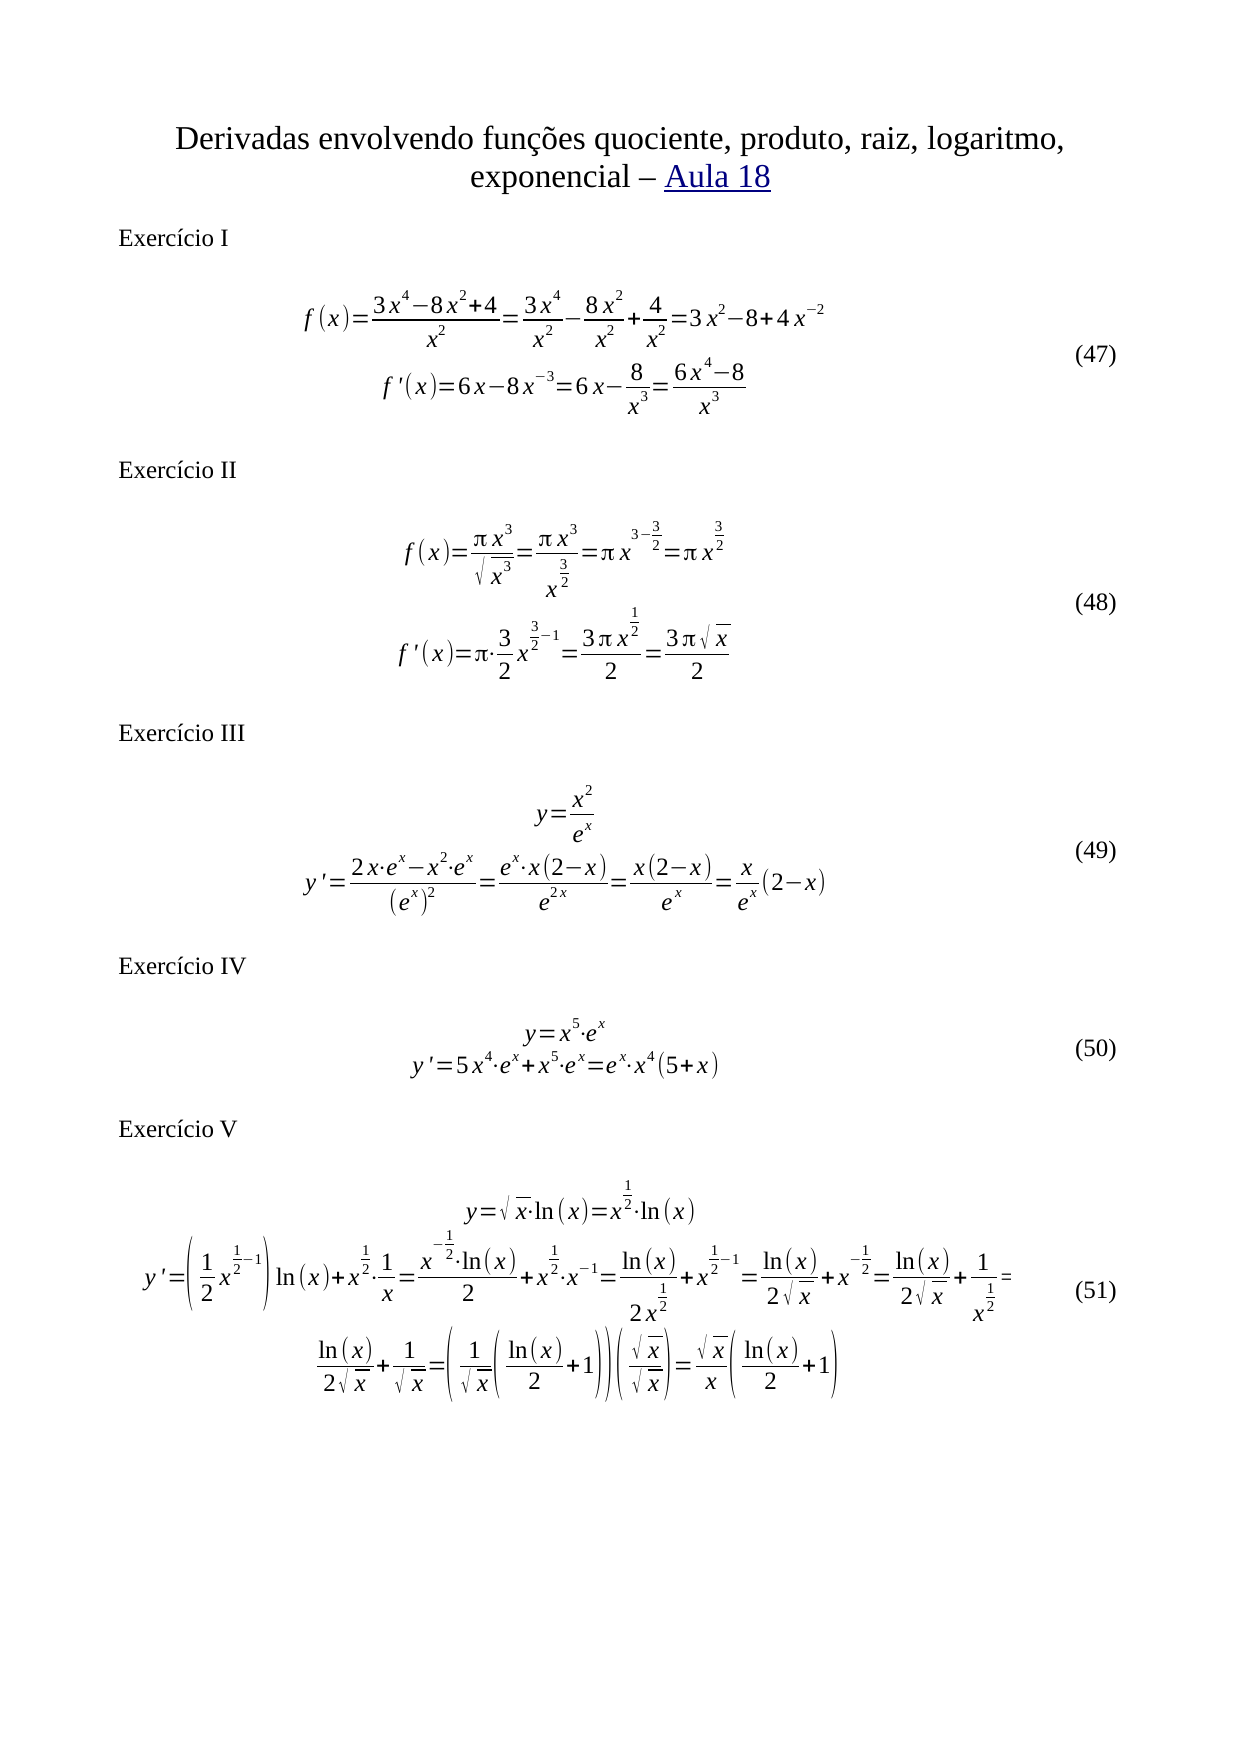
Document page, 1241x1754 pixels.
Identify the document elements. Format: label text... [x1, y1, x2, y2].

table_header (48) [1010, 512, 1122, 690]
table_header [118, 776, 1010, 923]
text Exercício I [118, 223, 1122, 252]
text Exercício II [118, 455, 1122, 483]
table_header [118, 512, 1010, 690]
table_header (50) [1010, 1009, 1122, 1085]
table_header [118, 1009, 1010, 1085]
table_header (49) [1010, 776, 1122, 923]
text Derivadas envolvendo funções quociente, produto, raiz, logaritmo, exponencial – Aula 18 [118, 118, 1122, 195]
table_header (47) [1010, 281, 1122, 426]
table_header (51) [1010, 1171, 1122, 1407]
table_header [118, 281, 1010, 426]
text Exercício III [118, 718, 1122, 747]
text Exercício IV [118, 951, 1122, 980]
text Exercício V [118, 1114, 1122, 1142]
table_header [118, 1171, 1010, 1407]
